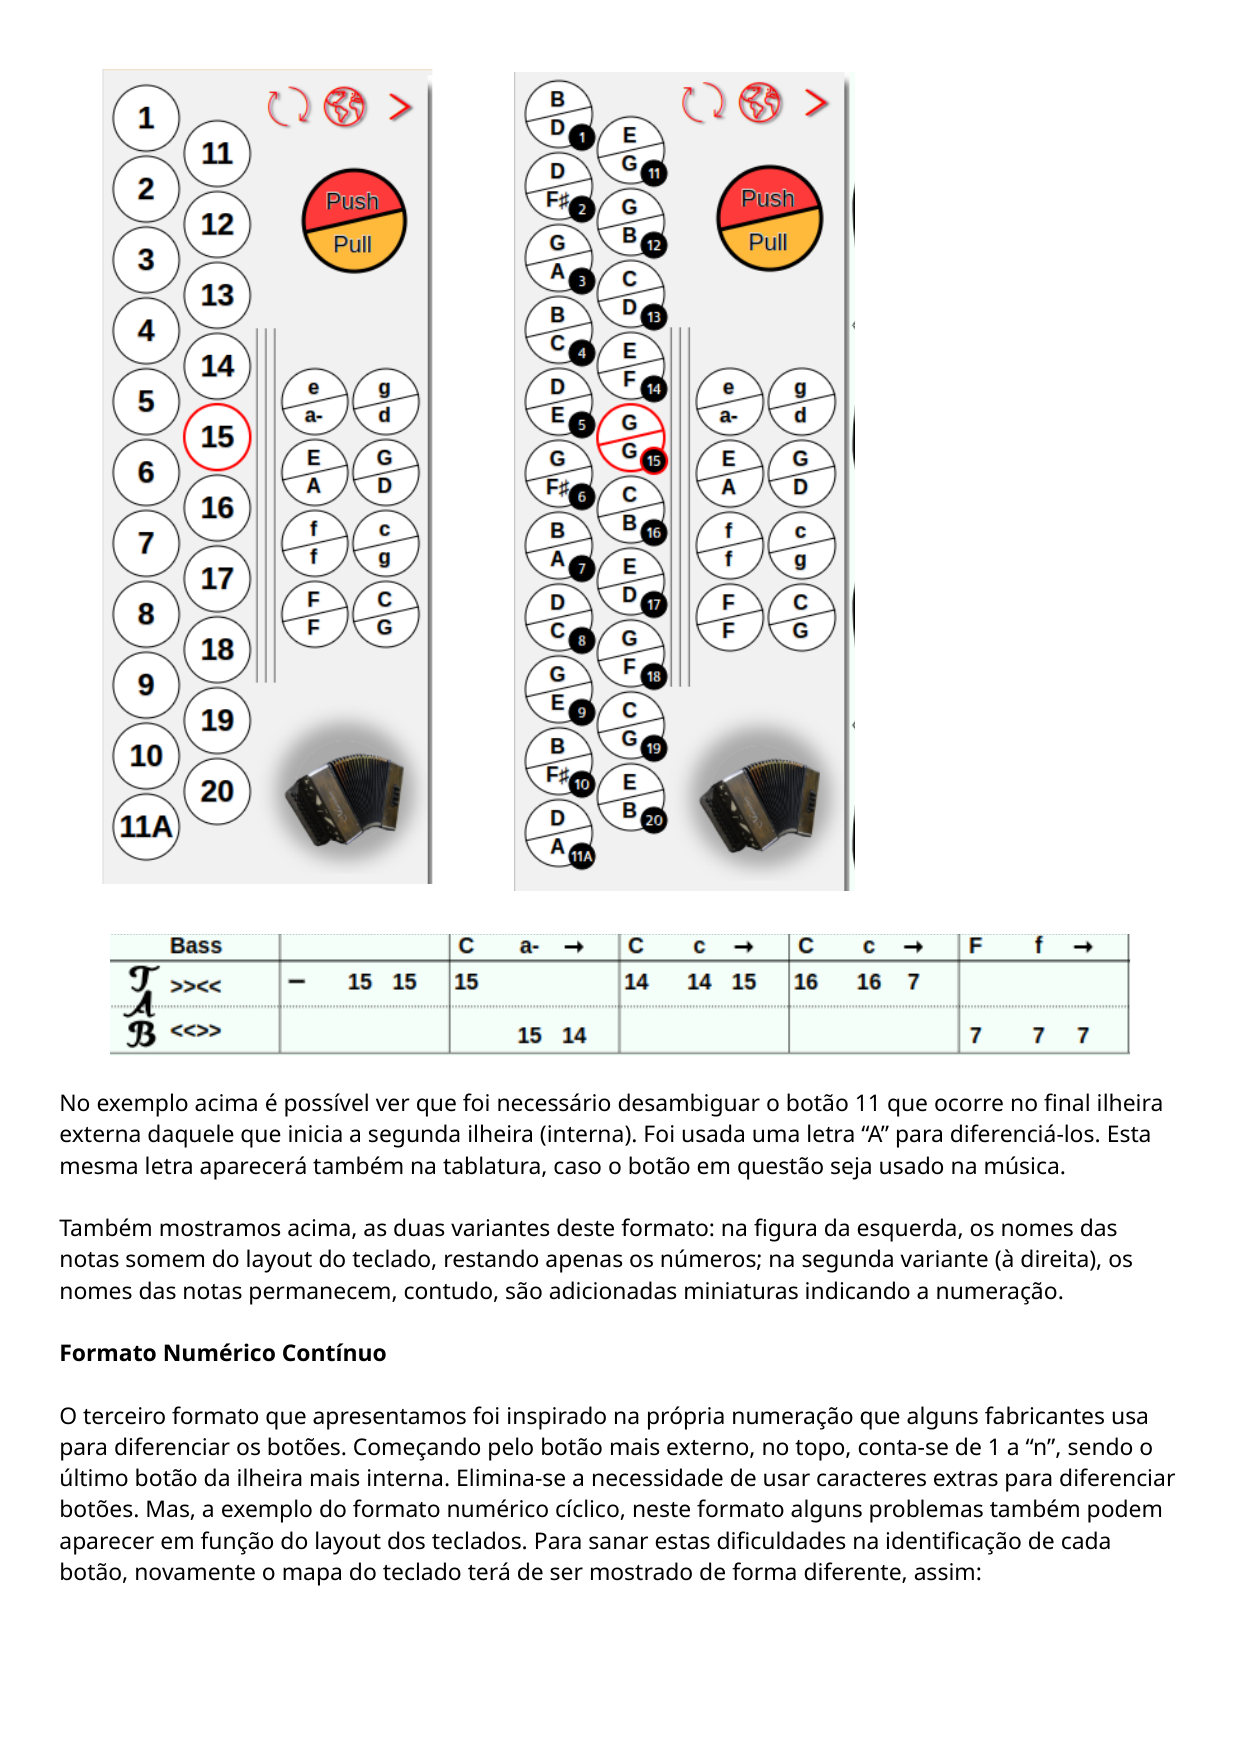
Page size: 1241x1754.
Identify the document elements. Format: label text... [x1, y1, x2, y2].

text No exemplo acima é possível ver que foi necessário desambiguar o botão 11 que ocorre no final ilheira externa daquele que inicia a segunda ilheira (interna). Foi usada uma letra “A” para diferenciá-los. Esta mesma letra aparecerá também na tablatura, caso o botão em questão seja usado na música. [59, 1087, 1181, 1181]
text Também mostramos acima, as duas variantes deste formato: na figura da esquerda, os nomes das notas somem do layout do teclado, restando apenas os números; na segunda variante (à direita), os nomes das notas permanecem, contudo, são adicionadas miniaturas indicando a numeração. [59, 1212, 1181, 1306]
picture [514, 72, 855, 891]
picture [102, 69, 433, 884]
text Formato Numérico Contínuo [59, 1337, 1181, 1368]
text O terceiro formato que apresentamos foi inspirado na própria numeração que alguns fabricantes usa para diferenciar os botões. Começando pelo botão mais externo, no topo, conta-se de 1 a “n”, sendo o último botão da ilheira mais interna. Elimina-se a necessidade de usar caracteres extras para diferenciar botões. Mas, a exemplo do formato numérico cíclico, neste formato alguns problemas também podem aparecer em função do layout dos teclados. Para sanar estas dificuldades na identificação de cada botão, novamente o mapa do teclado terá de ser mostrado de forma diferente, assim: [59, 1400, 1181, 1587]
picture [110, 934, 1131, 1056]
